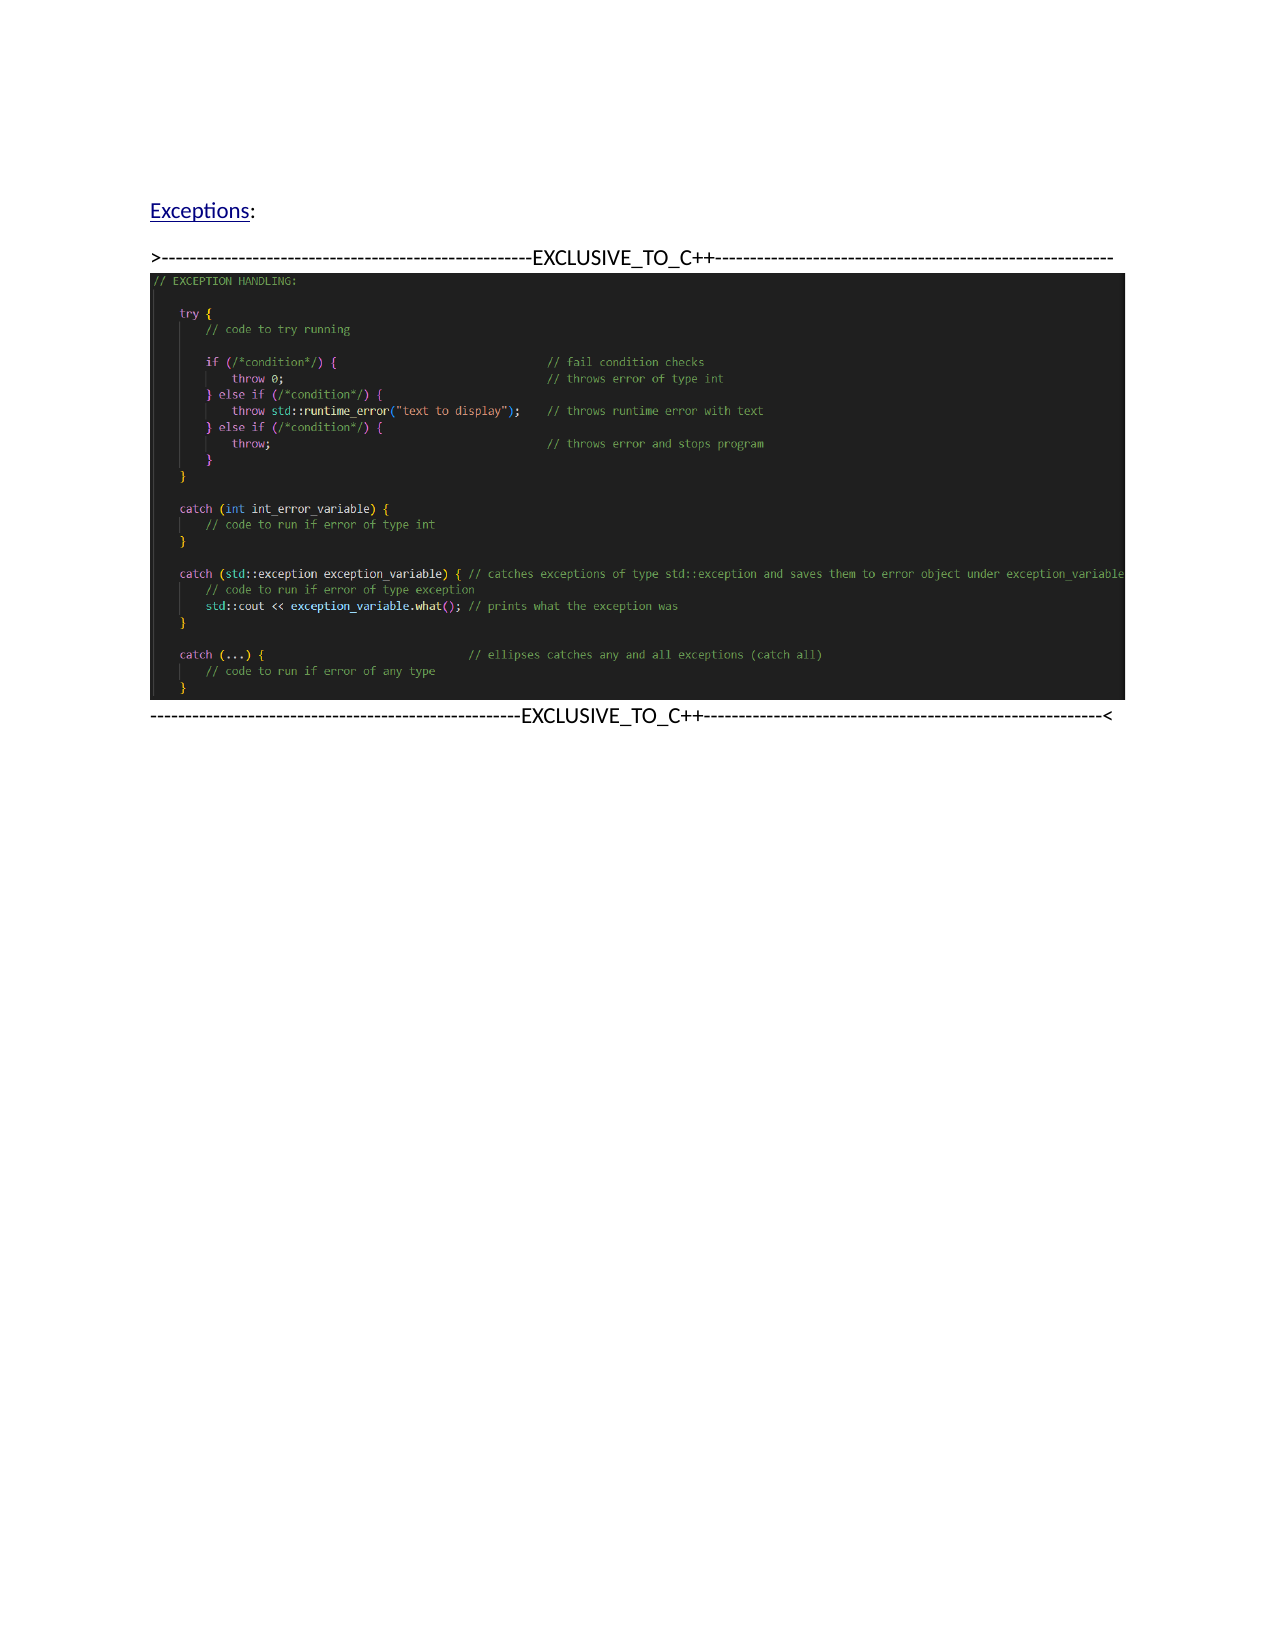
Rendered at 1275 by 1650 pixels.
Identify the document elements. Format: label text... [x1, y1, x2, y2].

text >-----------------------------------------------------EXCLUSIVE_TO_C++--------------------------------------------------------- [150, 243, 1125, 271]
text -----------------------------------------------------EXCLUSIVE_TO_C++---------------------------------------------------------< [150, 700, 1125, 729]
text Exceptions: [150, 197, 1125, 224]
